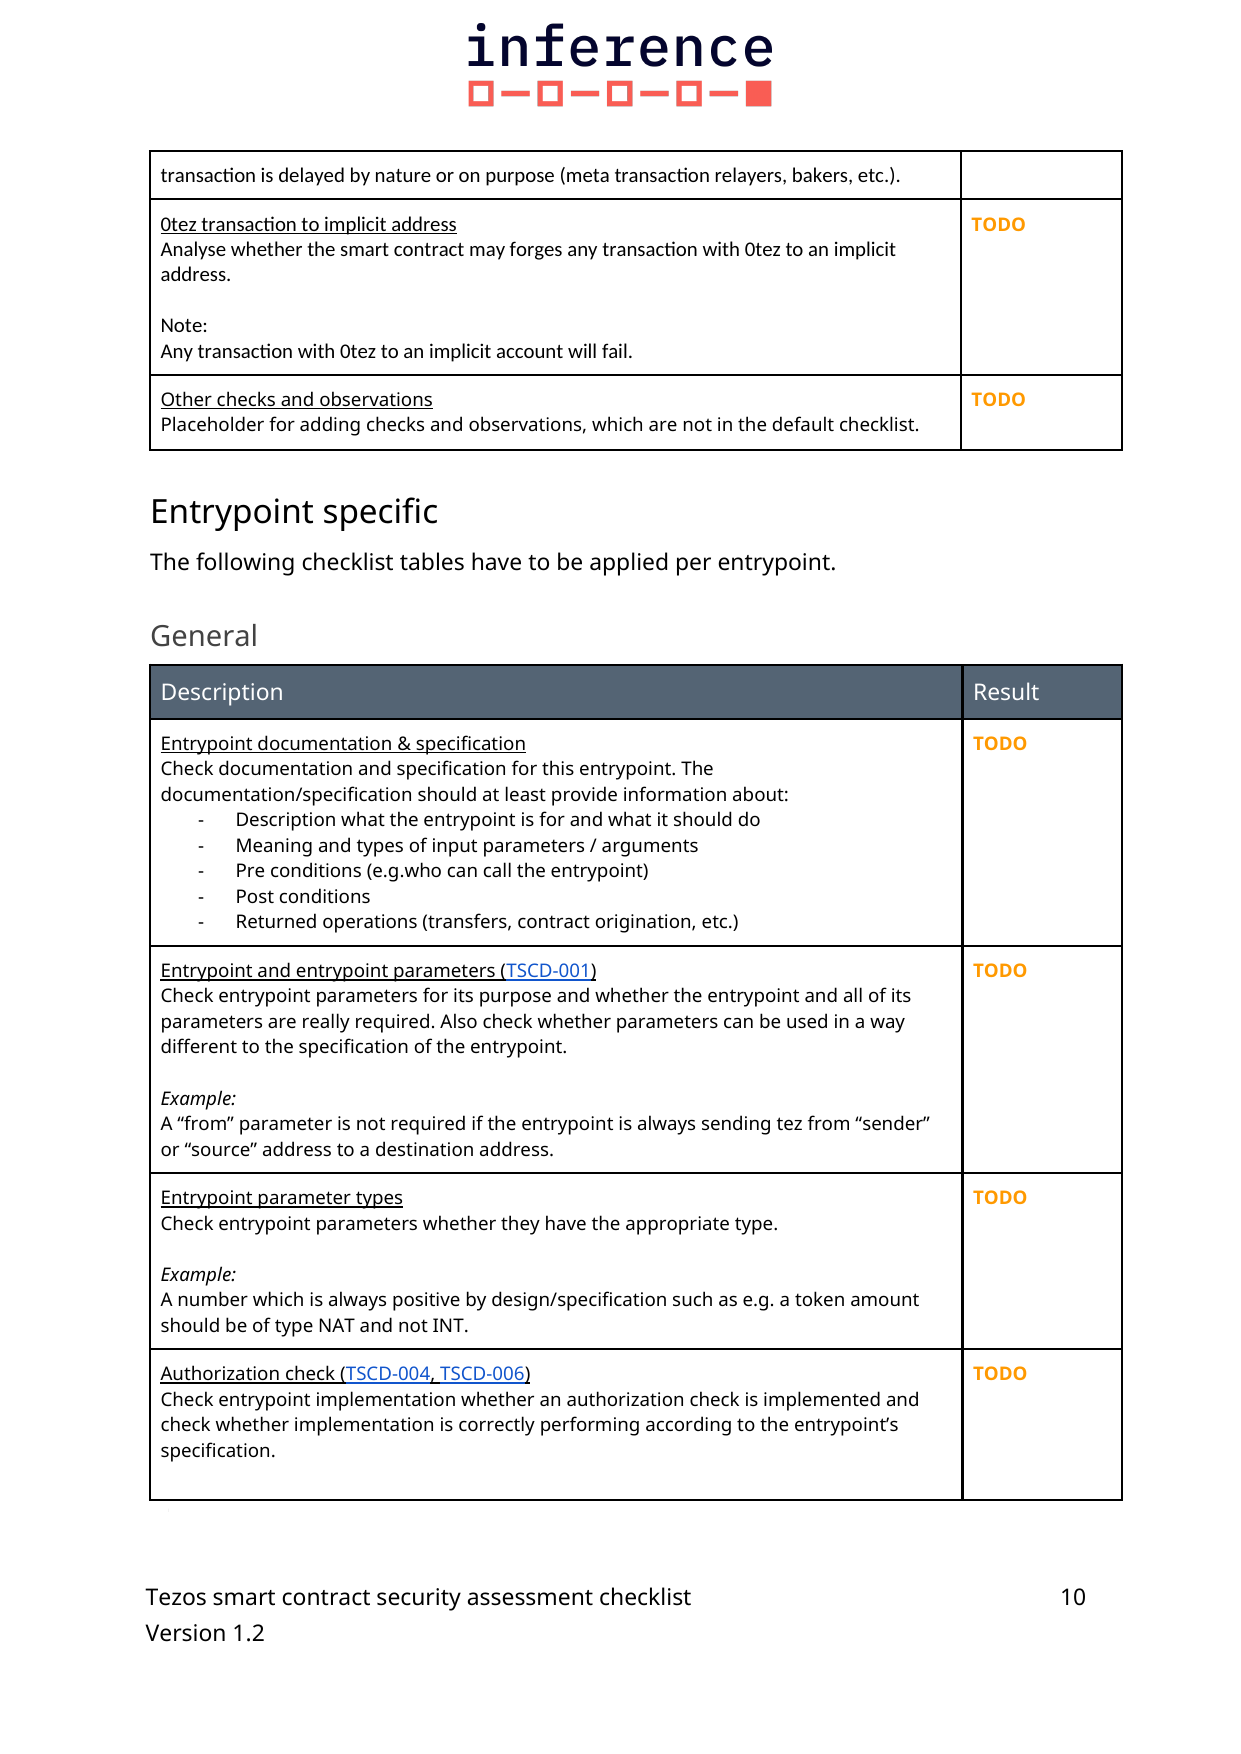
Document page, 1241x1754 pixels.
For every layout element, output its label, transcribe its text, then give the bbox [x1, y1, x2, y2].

table_cell TODO [962, 376, 1121, 449]
text The following checklist tables have to be applied per entrypoint. [150, 546, 1090, 577]
table_cell TODO [964, 1174, 1121, 1348]
table_cell TODO [962, 200, 1121, 374]
table_cell TODO [964, 947, 1121, 1172]
table_header Description [151, 666, 961, 718]
table_cell Entrypoint documentation & specification Check documentation and specification for this entrypoint. The documentation/specification should at least provide information about: Description what the entrypoint is for and what it should do Meaning and types of input parameters / arguments Pre conditions (e.g.who can call the entrypoint) Post conditions Returned operations (transfers, contract origination, etc.) [151, 720, 961, 945]
table_cell Entrypoint parameter types Check entrypoint parameters whether they have the appropriate type. Example: A number which is always positive by design/specification such as e.g. a token amount should be of type NAT and not INT. [151, 1174, 961, 1348]
table_header Result [964, 666, 1121, 718]
table_cell TODO [964, 1350, 1121, 1498]
table_cell Authorization check (TSCD-004, TSCD-006) Check entrypoint implementation whether an authorization check is implemented and check whether implementation is correctly performing according to the entrypoint’s specification. [151, 1350, 961, 1498]
table_cell TODO [964, 720, 1121, 945]
table_cell 0tez transaction to implicit address Analyse whether the smart contract may forges any transaction with 0tez to an implicit address. Note: Any transaction with 0tez to an implicit account will fail. [151, 200, 960, 374]
table_cell [962, 152, 1121, 198]
picture [468, 23, 772, 108]
table_cell Entrypoint and entrypoint parameters (TSCD-001) Check entrypoint parameters for its purpose and whether the entrypoint and all of its parameters are really required. Also check whether parameters can be used in a way different to the specification of the entrypoint. Example: A “from” parameter is not required if the entrypoint is always sending tez from “sender” or “source” address to a destination address. [151, 947, 961, 1172]
table_cell transaction is delayed by nature or on purpose (meta transaction relayers, bakers, etc.). [151, 152, 960, 198]
table_cell Other checks and observations Placeholder for adding checks and observations, which are not in the default checklist. [151, 376, 960, 449]
subtitle General [150, 616, 1090, 655]
subtitle Entrypoint specific [150, 488, 1090, 534]
